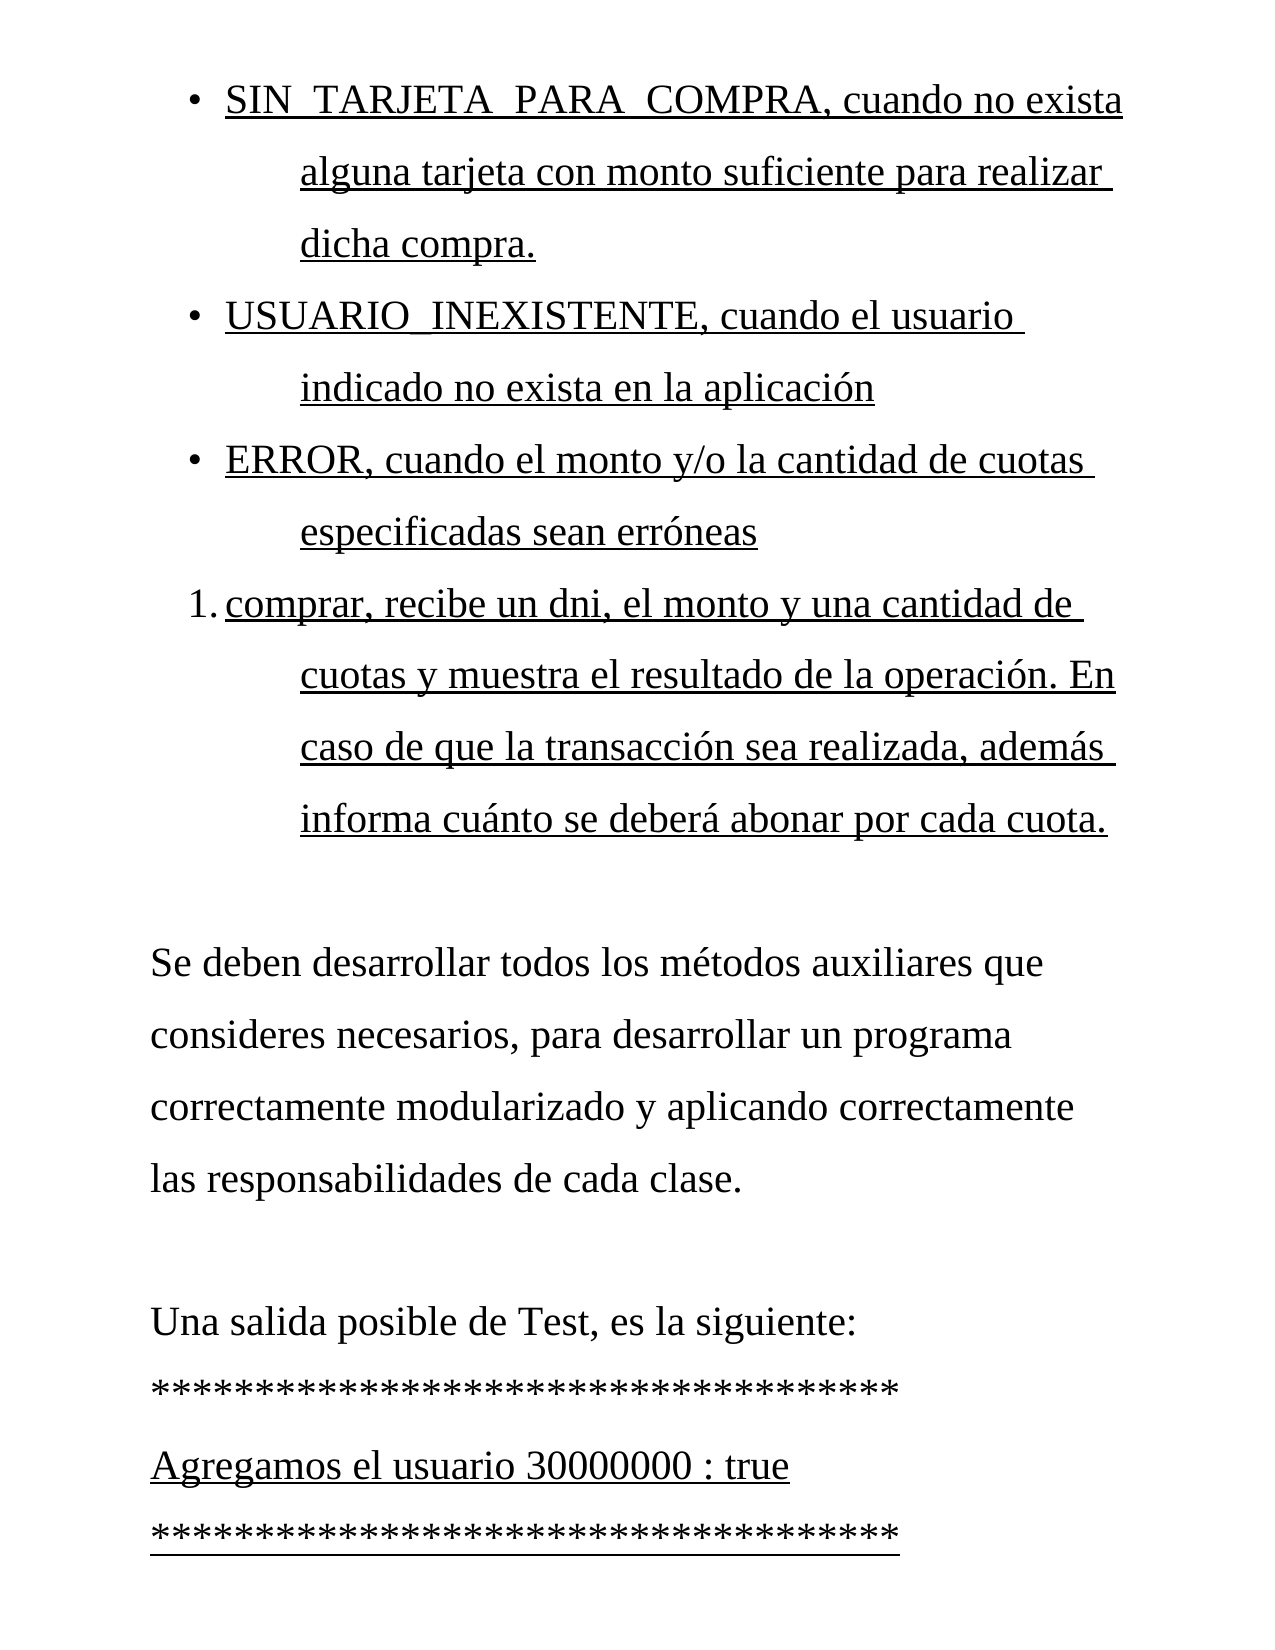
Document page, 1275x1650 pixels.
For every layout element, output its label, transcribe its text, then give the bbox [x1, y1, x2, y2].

list USUARIO_INEXISTENTE, cuando el usuario indicado no exista en la aplicación [187, 291, 1125, 410]
list comprar, recibe un dni, el monto y una cantidad de cuotas y muestra el resultado de la operación. En caso de que la transacción sea realizada, además informa cuánto se deberá abonar por cada cuota. [187, 578, 1125, 842]
text ************************************ [150, 1369, 1125, 1417]
text Agregamos el usuario 30000000 : true [150, 1441, 1125, 1488]
list SIN_TARJETA_PARA_COMPRA, cuando no exista alguna tarjeta con monto suficiente para realizar dicha compra. [187, 75, 1125, 267]
text Se deben desarrollar todos los métodos auxiliares que consideres necesarios, para desarrollar un programa correctamente modularizado y aplicando correctamente las responsabilidades de cada clase. [150, 937, 1125, 1201]
list ERROR, cuando el monto y/o la cantidad de cuotas especificadas sean erróneas [187, 434, 1125, 554]
text ************************************ [150, 1512, 1125, 1560]
text Una salida posible de Test, es la siguiente: [150, 1297, 1125, 1345]
